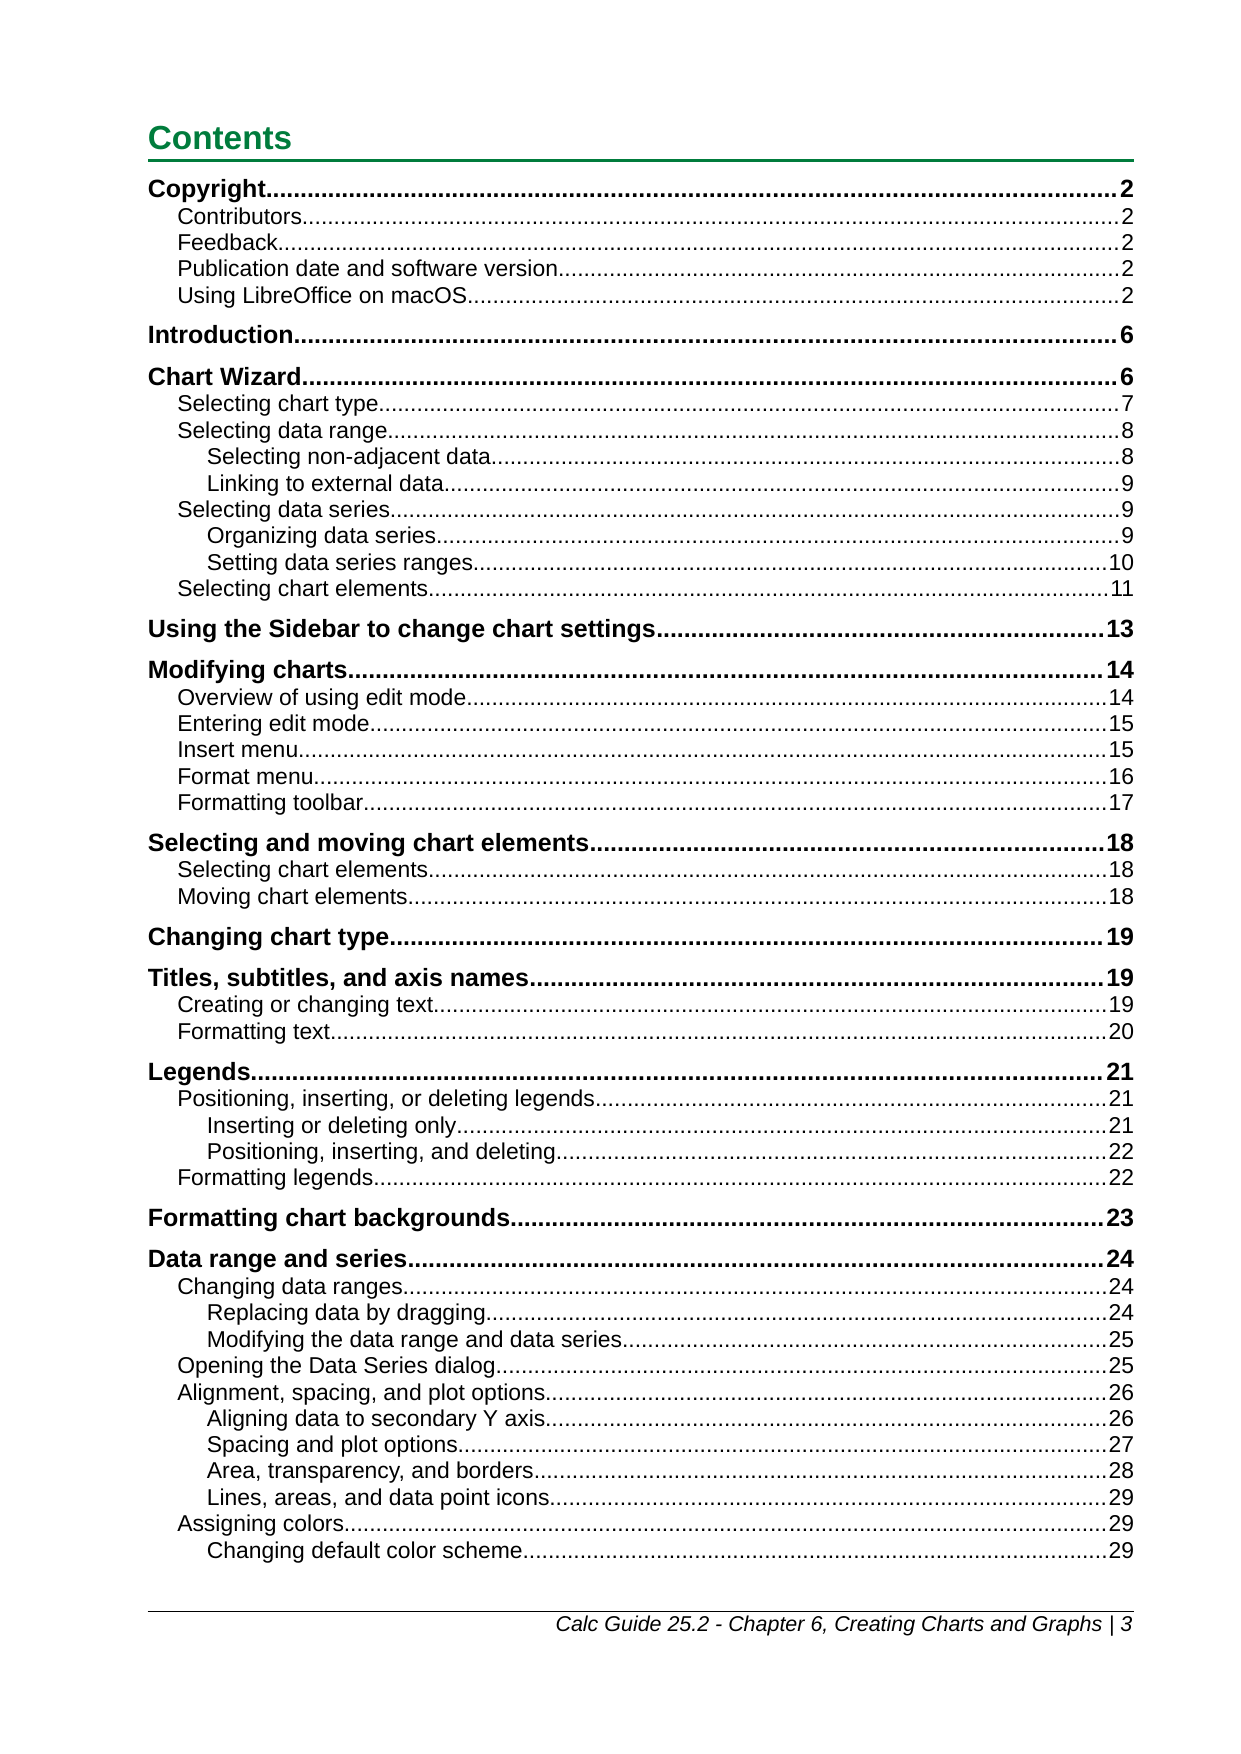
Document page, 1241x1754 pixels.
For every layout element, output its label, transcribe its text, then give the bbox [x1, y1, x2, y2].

text Setting data series ranges 10 [207, 548, 1134, 575]
text Inserting or deleting only 21 [207, 1112, 1134, 1138]
text Creating or changing text 19 [177, 991, 1134, 1018]
text Moving chart elements 18 [177, 883, 1134, 909]
text Modifying charts 14 [148, 655, 1134, 683]
text Area, transparency, and borders 28 [207, 1457, 1134, 1484]
text Opening the Data Series dialog 25 [177, 1352, 1134, 1378]
text Formatting toolbar 17 [177, 789, 1134, 815]
text Feedback 2 [177, 229, 1134, 255]
text Titles, subtitles, and axis names 19 [148, 963, 1134, 991]
text Data range and series 24 [148, 1244, 1134, 1273]
text Replacing data by dragging 24 [207, 1299, 1134, 1326]
text Contributors 2 [177, 203, 1134, 229]
text Selecting data range 8 [177, 417, 1134, 443]
subtitle Contents [148, 118, 1134, 159]
text Organizing data series 9 [207, 522, 1134, 548]
text Positioning, inserting, or deleting legends 21 [177, 1085, 1134, 1112]
text Selecting data series 9 [177, 496, 1134, 522]
text Formatting text 20 [177, 1018, 1134, 1044]
text Selecting chart elements 18 [177, 856, 1134, 883]
text Modifying the data range and data series 25 [207, 1326, 1134, 1352]
text Positioning, inserting, and deleting 22 [207, 1138, 1134, 1164]
text Selecting and moving chart elements 18 [148, 828, 1134, 856]
text Changing default color scheme 29 [207, 1537, 1134, 1563]
text Linking to external data 9 [207, 469, 1134, 496]
text Overview of using edit mode 14 [177, 683, 1134, 710]
text Changing data ranges 24 [177, 1273, 1134, 1299]
text Selecting non-adjacent data 8 [207, 443, 1134, 469]
text Chart Wizard 6 [148, 362, 1134, 390]
text Using the Sidebar to change chart settings 13 [148, 614, 1134, 642]
text Insert menu 15 [177, 736, 1134, 763]
text Copyright 2 [148, 174, 1134, 203]
text Using LibreOffice on macOS 2 [177, 282, 1134, 308]
text Selecting chart elements 11 [177, 575, 1134, 601]
text Alignment, spacing, and plot options 26 [177, 1378, 1134, 1405]
text Aligning data to secondary Y axis 26 [207, 1405, 1134, 1431]
text Assigning colors 29 [177, 1510, 1134, 1537]
text Formatting chart backgrounds 23 [148, 1203, 1134, 1232]
text Formatting legends 22 [177, 1164, 1134, 1191]
text Legends 21 [148, 1057, 1134, 1085]
text Entering edit mode 15 [177, 710, 1134, 736]
text Changing chart type 19 [148, 922, 1134, 950]
text Spacing and plot options 27 [207, 1431, 1134, 1457]
text Introduction 6 [148, 321, 1134, 349]
text Selecting chart type 7 [177, 390, 1134, 417]
text Format menu 16 [177, 763, 1134, 789]
text Lines, areas, and data point icons 29 [207, 1484, 1134, 1510]
text Publication date and software version 2 [177, 255, 1134, 282]
